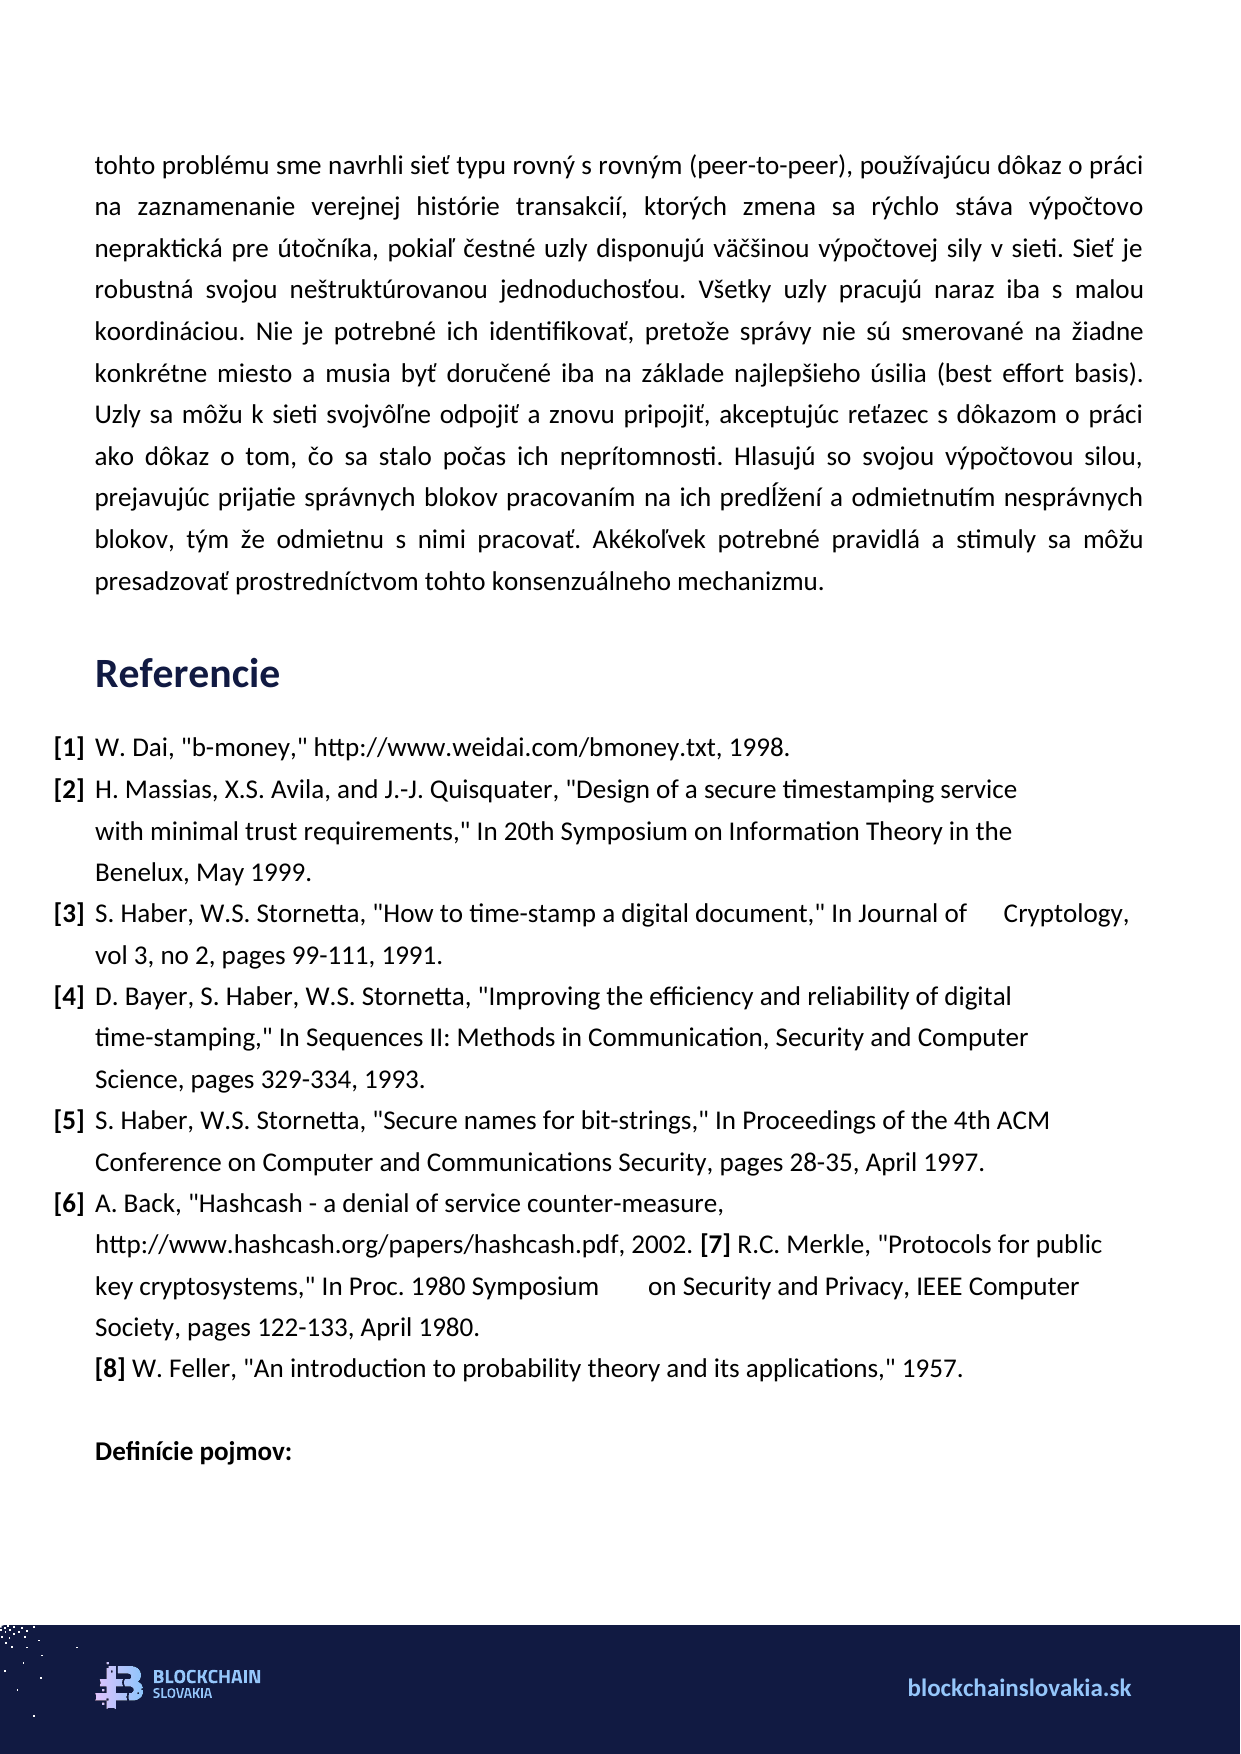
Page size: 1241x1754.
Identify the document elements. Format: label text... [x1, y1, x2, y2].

list S. Haber, W.S. Stornetta, "How to time-stamp a digital document," In Journal of Cryptology, vol 3, no 2, pages 99-111, 1991. [53, 896, 1145, 971]
subtitle Referencie [95, 647, 1145, 698]
list W. Dai, "b-money," http://www.weidai.com/bmoney.txt, 1998. [53, 730, 1145, 763]
list S. Haber, W.S. Stornetta, "Secure names for bit-strings," In Proceedings of the 4th ACM Conference on Computer and Communications Security, pages 28-35, April 1997. [53, 1103, 1145, 1178]
list D. Bayer, S. Haber, W.S. Stornetta, "Improving the efficiency and reliability of digital time-stamping," In Sequences II: Methods in Communication, Security and Computer Science, pages 329-334, 1993. [53, 979, 1145, 1095]
text tohto problému sme navrhli sieť typu rovný s rovným (peer-to-peer), používajúcu dôkaz o práci na zaznamenanie verejnej histórie transakcií, ktorých zmena sa rýchlo stáva výpočtovo nepraktická pre útočníka, pokiaľ čestné uzly disponujú väčšinou výpočtovej sily v sieti. Sieť je robustná svojou neštruktúrovanou jednoduchosťou. Všetky uzly pracujú naraz iba s malou koordináciou. Nie je potrebné ich identifikovať, pretože správy nie sú smerované na žiadne konkrétne miesto a musia byť doručené iba na základe najlepšieho úsilia (best effort basis). Uzly sa môžu k sieti svojvôľne odpojiť a znovu pripojiť, akceptujúc reťazec s dôkazom o práci ako dôkaz o tom, čo sa stalo počas ich neprítomnosti. Hlasujú so svojou výpočtovou silou, prejavujúc prijatie správnych blokov pracovaním na ich predĺžení a odmietnutím nesprávnych blokov, tým že odmietnu s nimi pracovať. Akékoľvek potrebné pravidlá a stimuly sa môžu presadzovať prostredníctvom tohto konsenzuálneho mechanizmu. [94, 148, 1145, 597]
list H. Massias, X.S. Avila, and J.-J. Quisquater, "Design of a secure timestamping service with minimal trust requirements," In 20th Symposium on Information Theory in the Benelux, May 1999. [53, 772, 1145, 888]
text Definície pojmov: [95, 1434, 1145, 1468]
list A. Back, "Hashcash - a denial of service counter-measure, http://www.hashcash.org/papers/hashcash.pdf, 2002. [7] R.C. Merkle, "Protocols for public key cryptosystems," In Proc. 1980 Symposium on Security and Privacy, IEEE Computer Society, pages 122-133, April 1980. [53, 1186, 1145, 1343]
text [8] W. Feller, "An introduction to probability theory and its applications," 1957. [94, 1351, 1145, 1384]
